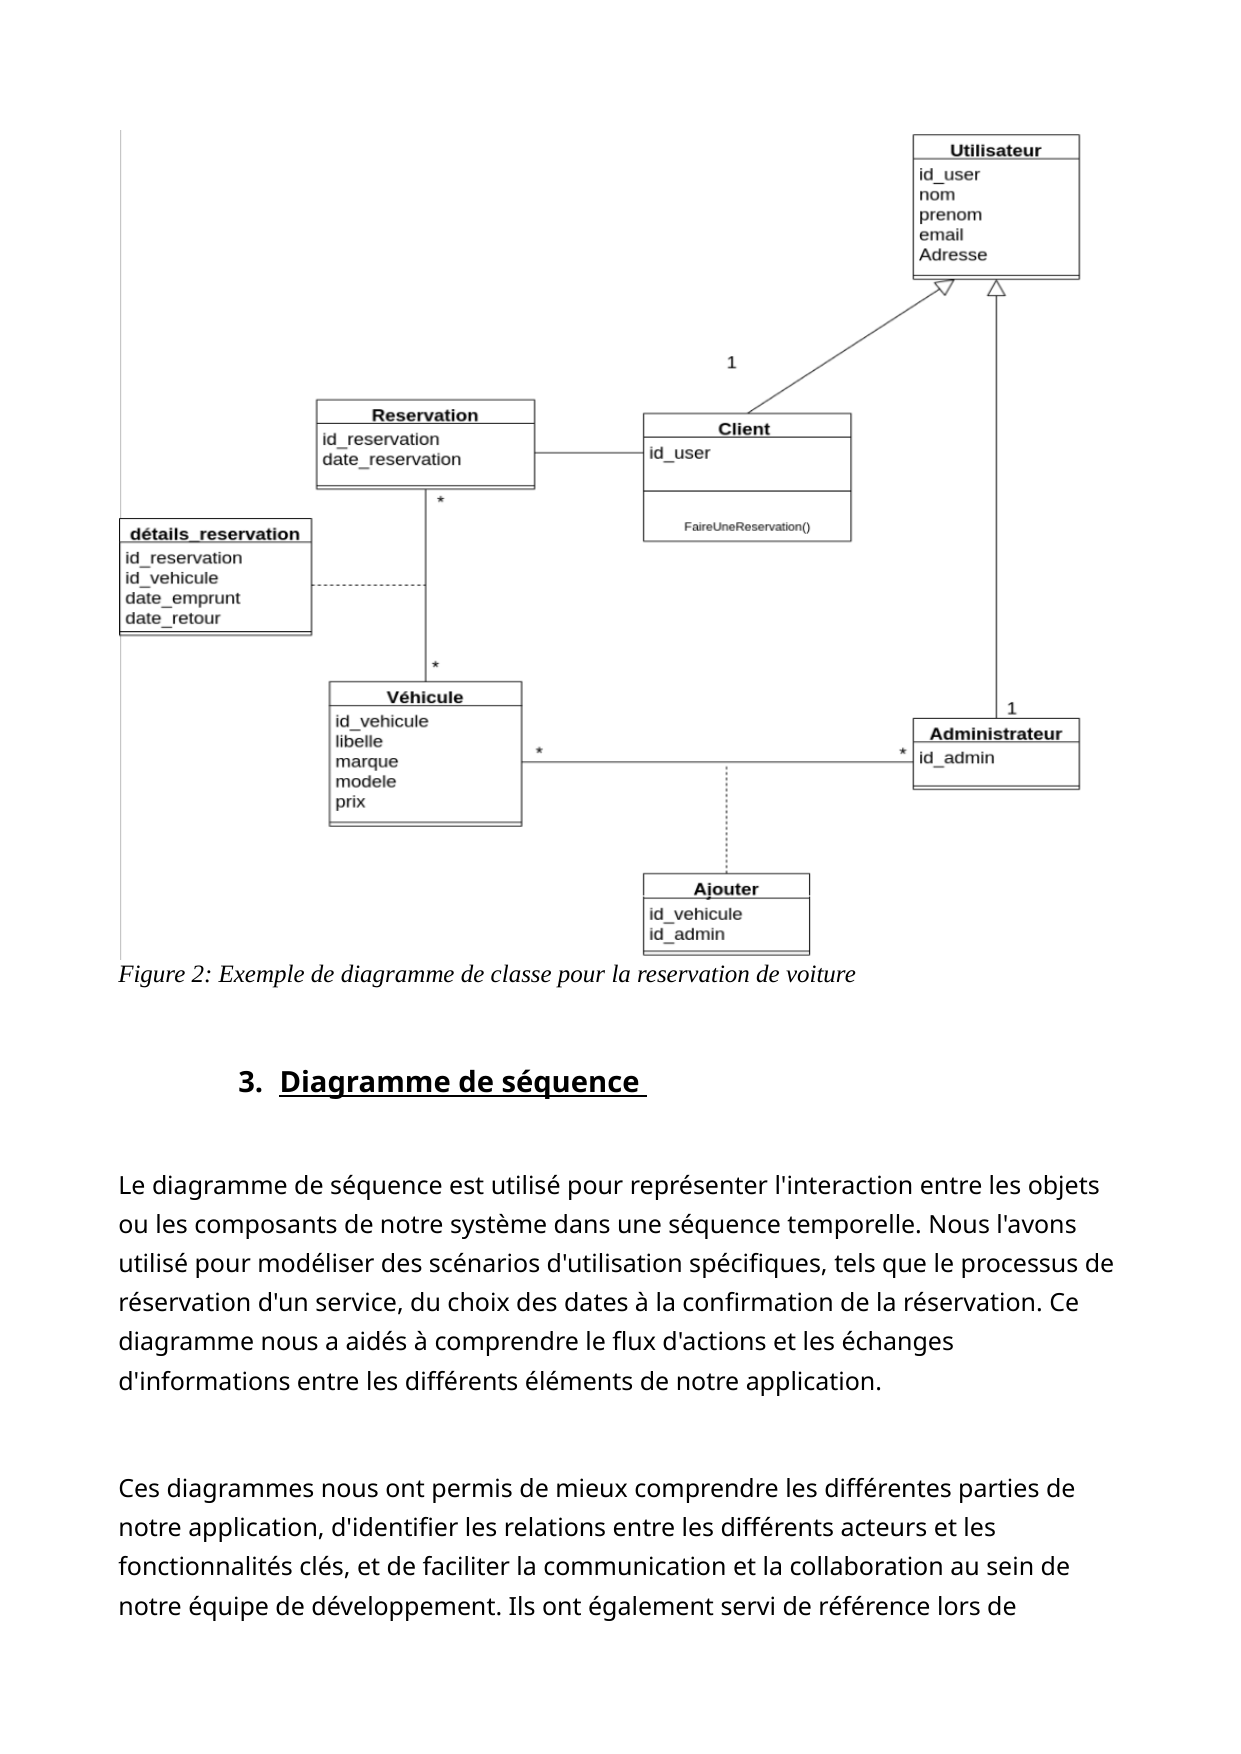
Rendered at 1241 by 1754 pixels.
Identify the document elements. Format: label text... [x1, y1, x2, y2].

text Ces diagrammes nous ont permis de mieux comprendre les différentes parties de notre application, d'identifier les relations entre les différents acteurs et les fonctionnalités clés, et de faciliter la communication et la collaboration au sein de notre équipe de développement. Ils ont également servi de référence lors de [118, 1471, 1122, 1622]
text Figure 2: Exemple de diagramme de classe pour la reservation de voiture [118, 960, 1122, 988]
subtitle Diagramme de séquence [238, 1061, 1122, 1101]
picture [118, 130, 1123, 960]
text Le diagramme de séquence est utilisé pour représenter l'interaction entre les objets ou les composants de notre système dans une séquence temporelle. Nous l'avons utilisé pour modéliser des scénarios d'utilisation spécifiques, tels que le processus de réservation d'un service, du choix des dates à la confirmation de la réservation. Ce diagramme nous a aidés à comprendre le flux d'actions et les échanges d'informations entre les différents éléments de notre application. [118, 1167, 1122, 1397]
